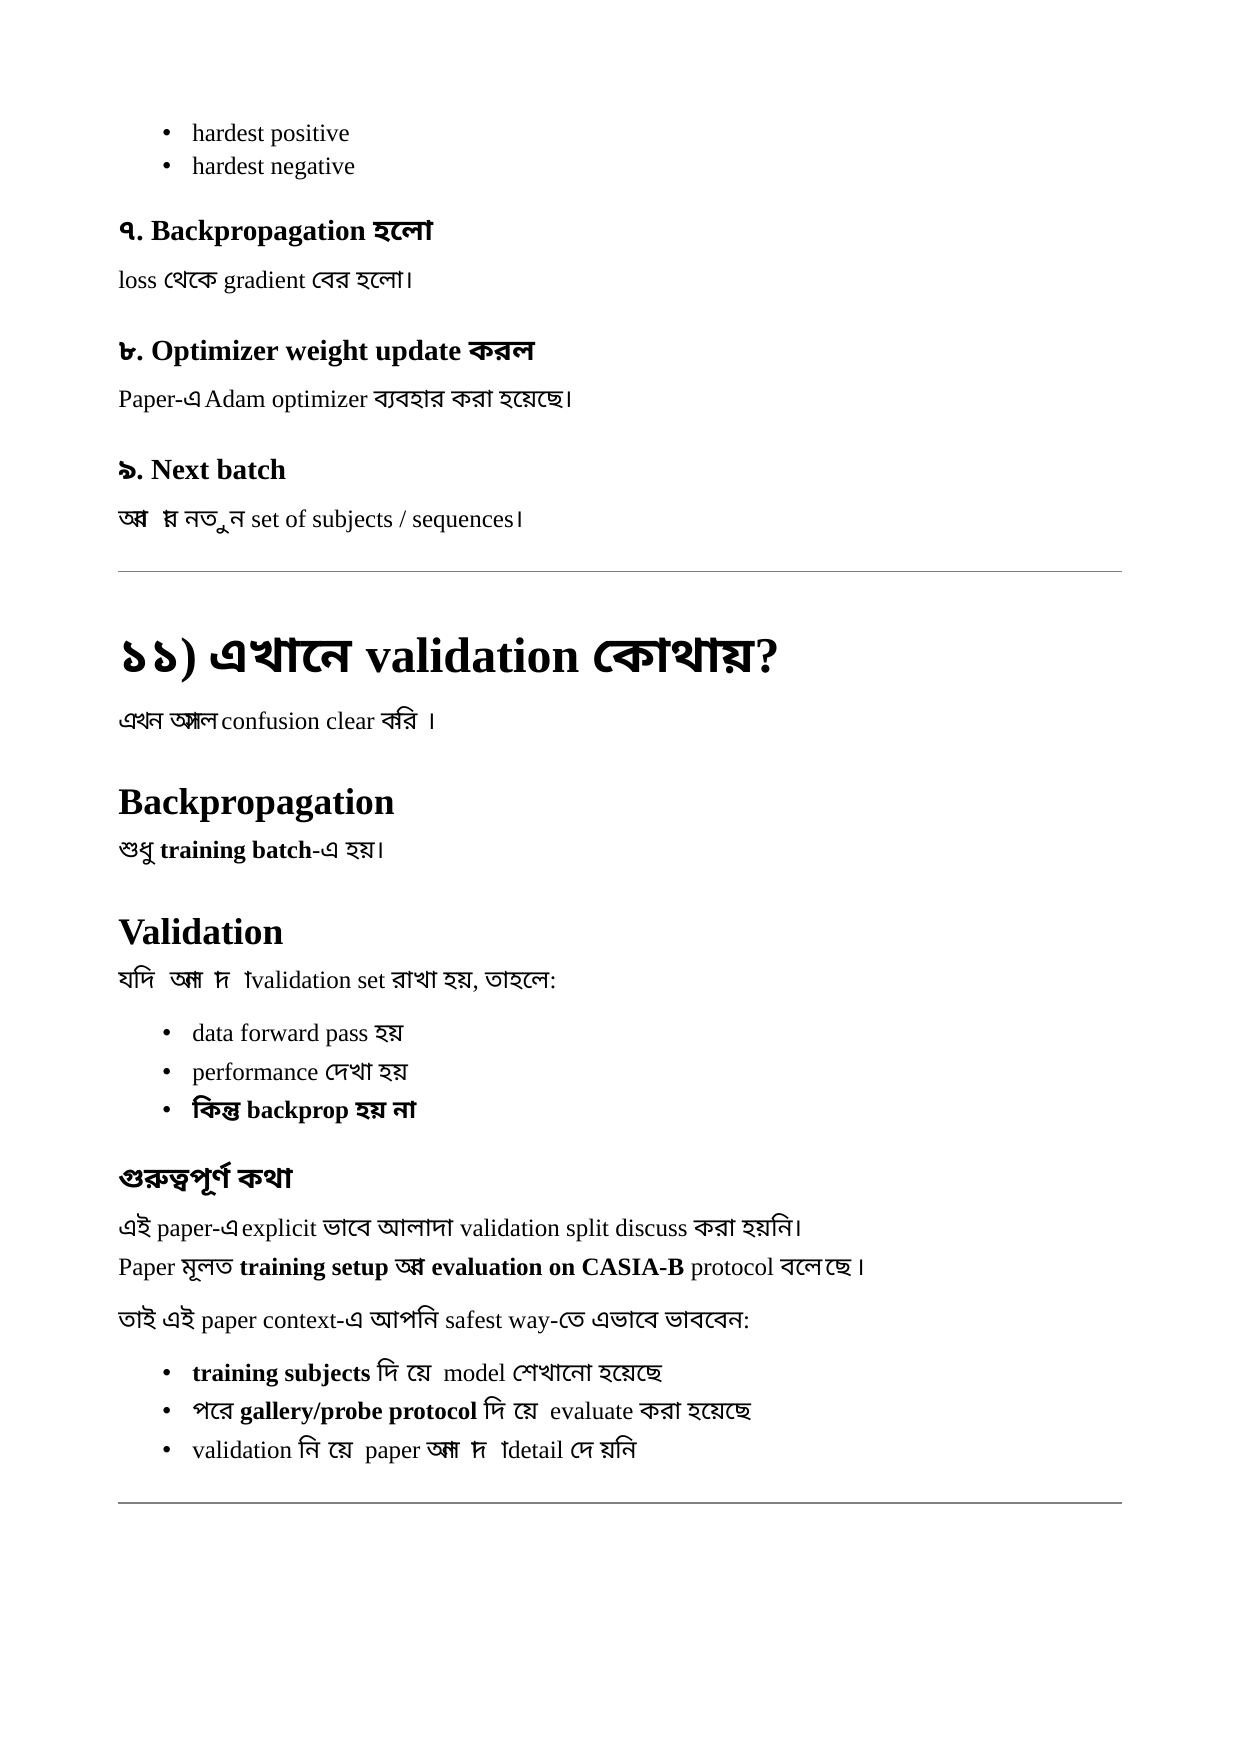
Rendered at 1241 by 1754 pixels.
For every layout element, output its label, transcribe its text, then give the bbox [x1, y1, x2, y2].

list training subjects দিয়ে model শেখানো হয়েছে [162, 1358, 1122, 1391]
list performance দেখা হয় [162, 1057, 1122, 1090]
text শুধু training batch-এ হয়। [118, 835, 1122, 869]
text তাই এই paper context-এ আপনি safest way-তে এভাবে ভাববেন: [118, 1305, 1122, 1338]
text এখন আসল confusion clear করি। [118, 706, 1122, 739]
subtitle ৯. Next batch [118, 452, 1122, 491]
text আবার নতুন set of subjects / sequences। [118, 504, 1122, 537]
list hardest positive [162, 118, 1122, 147]
subtitle ৮. Optimizer weight update করল [118, 333, 1122, 372]
list পরে gallery/probe protocol দিয়ে evaluate করা হয়েছে [162, 1396, 1122, 1430]
subtitle ১১) এখানে validation কোথায়? [118, 626, 1122, 693]
list data forward pass হয় [162, 1018, 1122, 1052]
text যদি আলাদা validation set রাখা হয়, তাহলে: [118, 965, 1122, 998]
subtitle Validation [118, 909, 1122, 952]
list কিন্তু backprop হয় না [162, 1095, 1122, 1129]
text Paper-এ Adam optimizer ব্যবহার করা হয়েছে। [118, 384, 1122, 418]
subtitle গুরুত্বপূর্ণ কথা [118, 1163, 1122, 1201]
list validation নিয়ে paper আলাদা detail দেয়নি [162, 1435, 1122, 1468]
text এই paper-এ explicit ভাবে আলাদা validation split discuss করা হয়নি। Paper মূলত training setup আর evaluation on CASIA-B protocol বলেছে। [118, 1213, 1122, 1285]
list hardest negative [162, 151, 1122, 180]
text loss থেকে gradient বের হলো। [118, 265, 1122, 298]
subtitle ৭. Backpropagation হলো [118, 213, 1122, 252]
subtitle Backpropagation [118, 780, 1122, 823]
